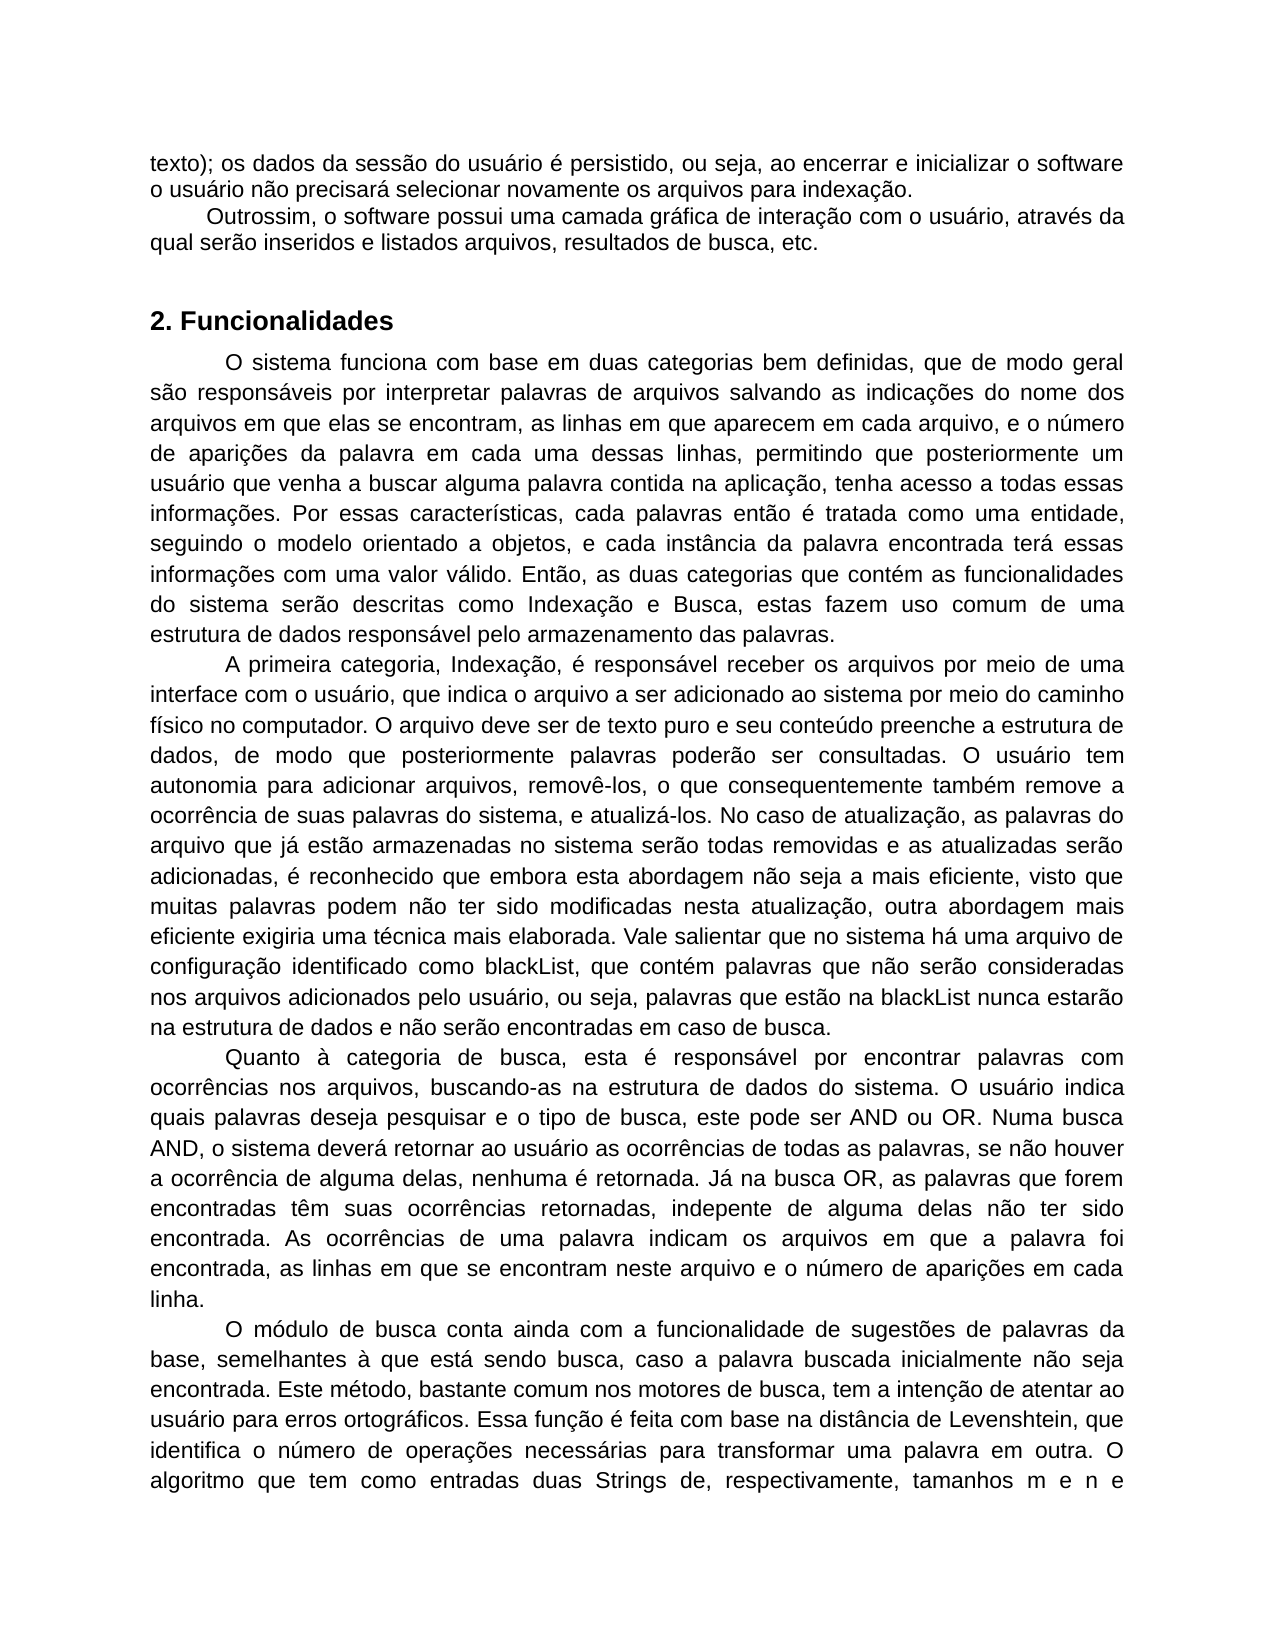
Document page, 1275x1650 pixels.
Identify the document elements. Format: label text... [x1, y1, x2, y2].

text A primeira categoria, Indexação, é responsável receber os arquivos por meio de uma interface com o usuário, que indica o arquivo a ser adicionado ao sistema por meio do caminho físico no computador. O arquivo deve ser de texto puro e seu conteúdo preenche a estrutura de dados, de modo que posteriormente palavras poderão ser consultadas. O usuário tem autonomia para adicionar arquivos, removê-los, o que consequentemente também remove a ocorrência de suas palavras do sistema, e atualizá-los. No caso de atualização, as palavras do arquivo que já estão armazenadas no sistema serão todas removidas e as atualizadas serão adicionadas, é reconhecido que embora esta abordagem não seja a mais eficiente, visto que muitas palavras podem não ter sido modificadas nesta atualização, outra abordagem mais eficiente exigiria uma técnica mais elaborada. Vale salientar que no sistema há uma arquivo de configuração identificado como blackList, que contém palavras que não serão consideradas nos arquivos adicionados pelo usuário, ou seja, palavras que estão na blackList nunca estarão na estrutura de dados e não serão encontradas em caso de busca. [150, 651, 1125, 1040]
text Outrossim, o software possui uma camada gráfica de interação com o usuário, através da qual serão inseridos e listados arquivos, resultados de busca, etc. [150, 203, 1125, 255]
text O sistema funciona com base em duas categorias bem definidas, que de modo geral são responsáveis por interpretar palavras de arquivos salvando as indicações do nome dos arquivos em que elas se encontram, as linhas em que aparecem em cada arquivo, e o número de aparições da palavra em cada uma dessas linhas, permitindo que posteriormente um usuário que venha a buscar alguma palavra contida na aplicação, tenha acesso a todas essas informações. Por essas características, cada palavras então é tratada como uma entidade, seguindo o modelo orientado a objetos, e cada instância da palavra encontrada terá essas informações com uma valor válido. Então, as duas categorias que contém as funcionalidades do sistema serão descritas como Indexação e Busca, estas fazem uso comum de uma estrutura de dados responsável pelo armazenamento das palavras. [150, 349, 1125, 647]
subtitle 2. Funcionalidades [150, 305, 1125, 337]
text Quanto à categoria de busca, esta é responsável por encontrar palavras com ocorrências nos arquivos, buscando-as na estrutura de dados do sistema. O usuário indica quais palavras deseja pesquisar e o tipo de busca, este pode ser AND ou OR. Numa busca AND, o sistema deverá retornar ao usuário as ocorrências de todas as palavras, se não houver a ocorrência de alguma delas, nenhuma é retornada. Já na busca OR, as palavras que forem encontradas têm suas ocorrências retornadas, indepente de alguma delas não ter sido encontrada. As ocorrências de uma palavra indicam os arquivos em que a palavra foi encontrada, as linhas em que se encontram neste arquivo e o número de aparições em cada linha. [150, 1044, 1125, 1312]
text O módulo de busca conta ainda com a funcionalidade de sugestões de palavras da base, semelhantes à que está sendo busca, caso a palavra buscada inicialmente não seja encontrada. Este método, bastante comum nos motores de busca, tem a intenção de atentar ao usuário para erros ortográficos. Essa função é feita com base na distância de Levenshtein, que identifica o número de operações necessárias para transformar uma palavra em outra. O algoritmo que tem como entradas duas Strings de, respectivamente, tamanhos m e n e [150, 1316, 1125, 1493]
text texto); os dados da sessão do usuário é persistido, ou seja, ao encerrar e inicializar o software o usuário não precisará selecionar novamente os arquivos para indexação. [150, 150, 1125, 203]
